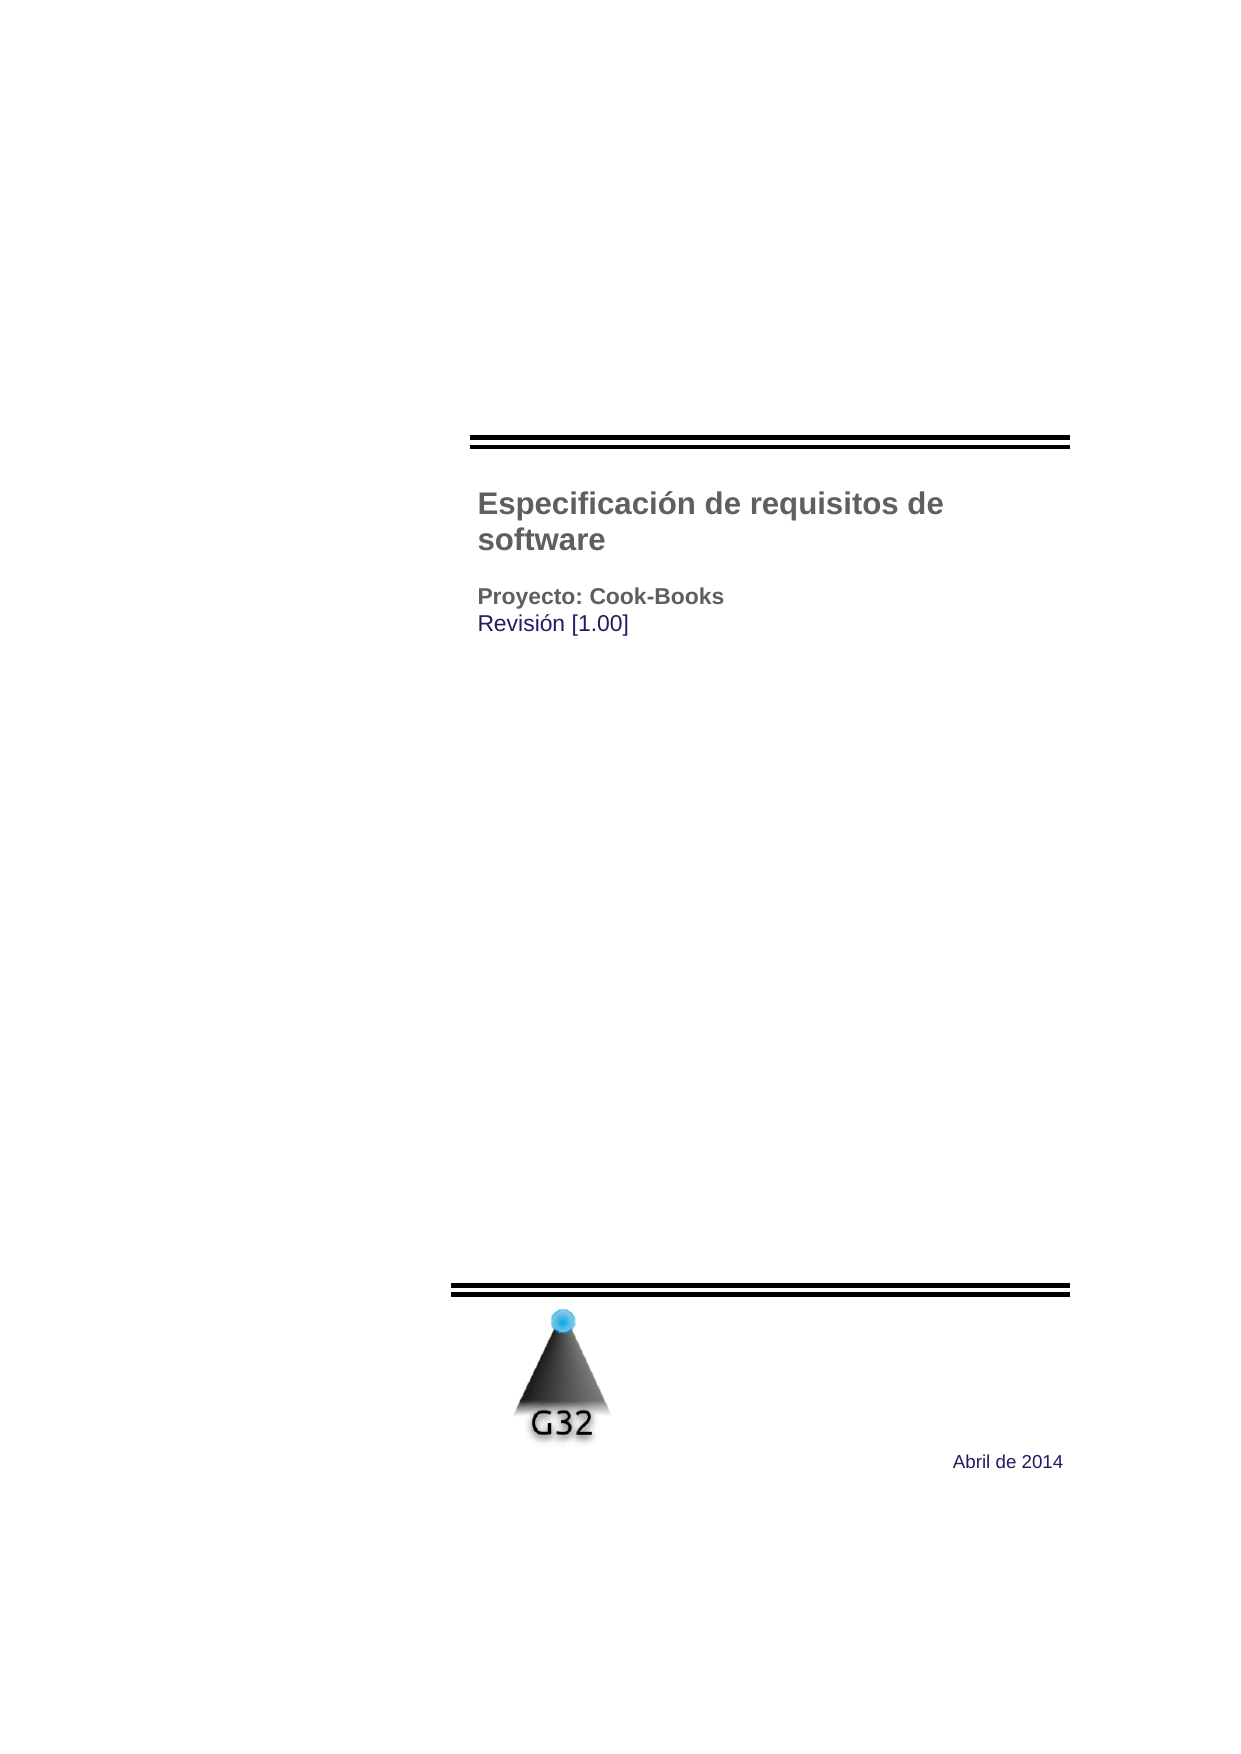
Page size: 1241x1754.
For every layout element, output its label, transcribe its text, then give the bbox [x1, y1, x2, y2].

table_header [673, 1288, 758, 1292]
table_header [451, 1449, 672, 1472]
picture [492, 1309, 632, 1449]
table_header Abril de 2014 [759, 1297, 1070, 1472]
table_header [451, 1288, 672, 1292]
table_header [470, 449, 1070, 485]
text Especificación de requisitos de software [477, 485, 1063, 557]
list Revisión [1.00] [477, 610, 1063, 636]
text Proyecto: Cook-Books [477, 583, 1063, 610]
table_header [759, 1288, 1070, 1292]
table_header [451, 1297, 672, 1448]
table_header [470, 440, 1070, 445]
table_header [673, 1297, 758, 1472]
